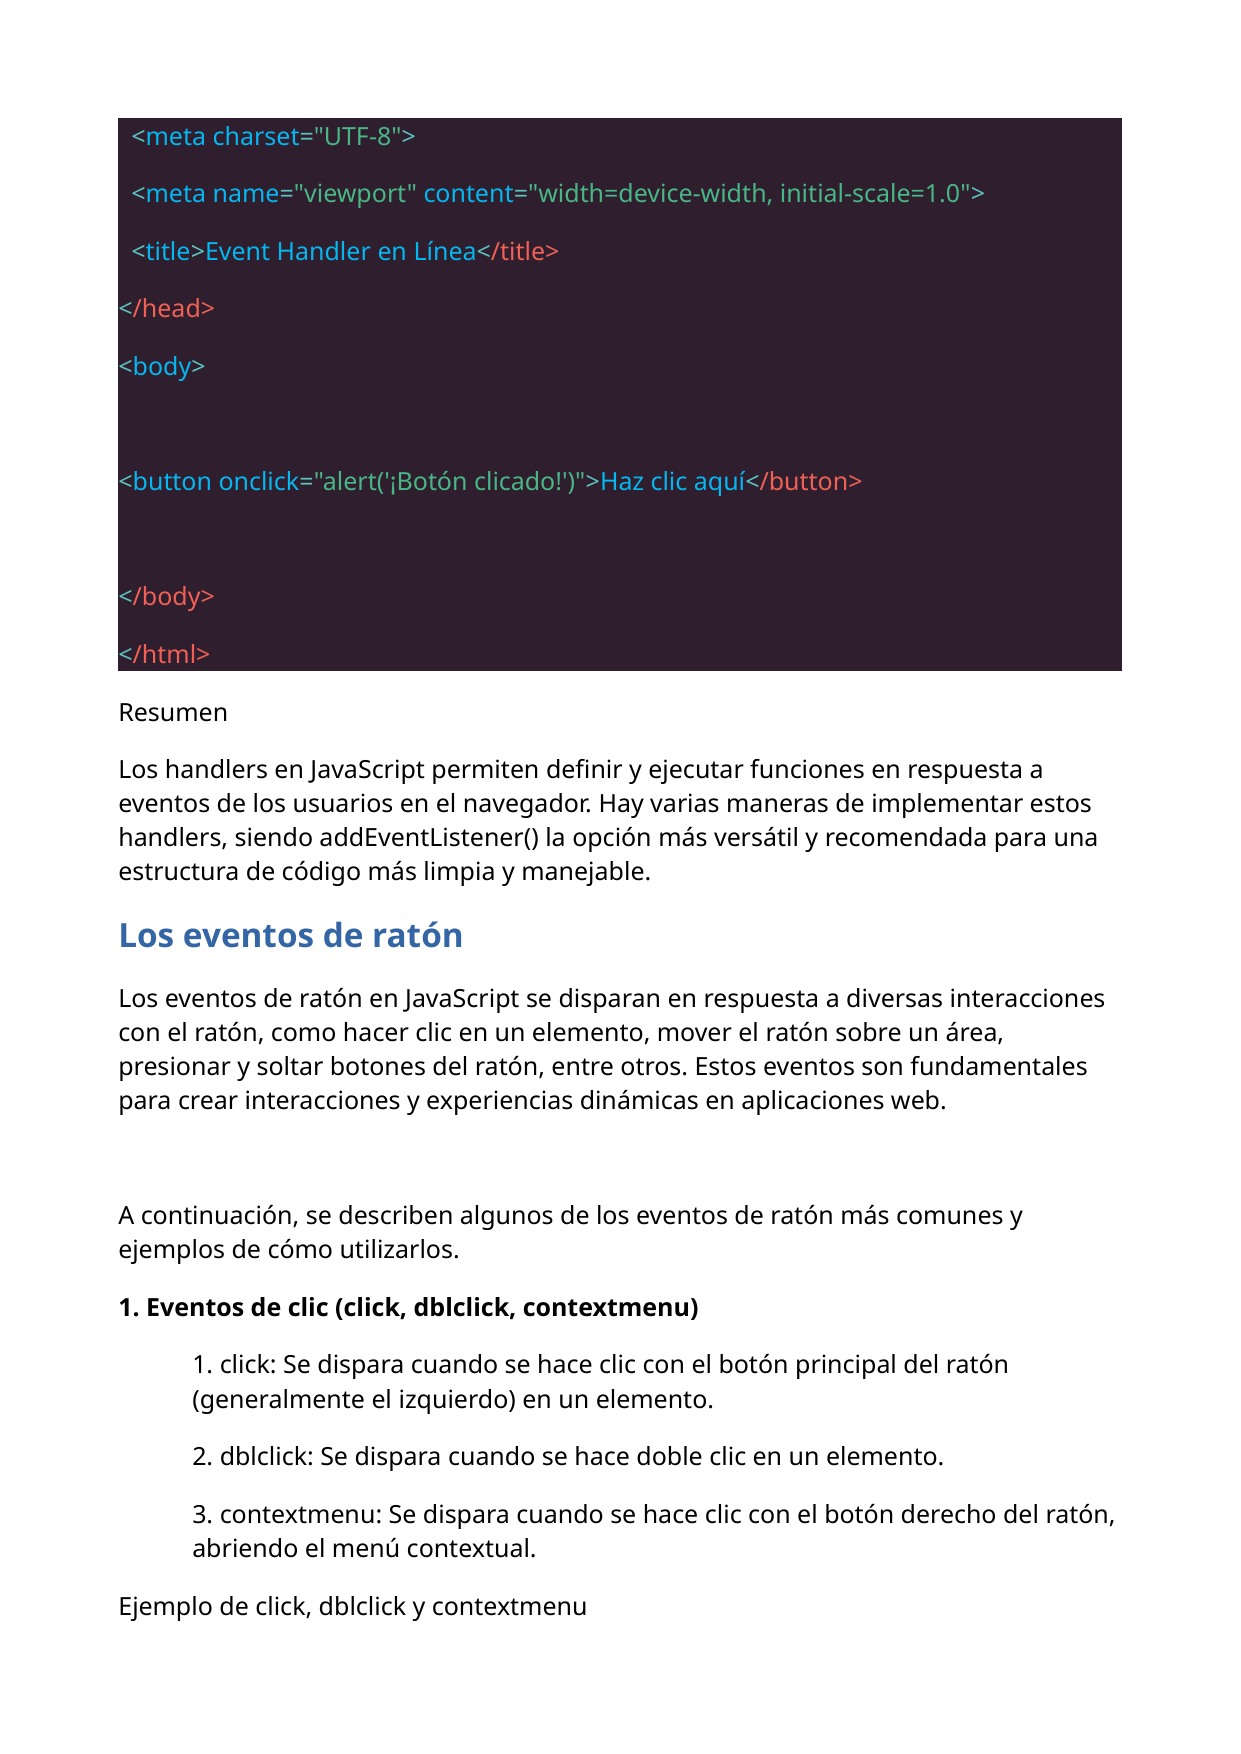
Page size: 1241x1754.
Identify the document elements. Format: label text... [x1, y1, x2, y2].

text 1. click: Se dispara cuando se hace clic con el botón principal del ratón (generalmente el izquierdo) en un elemento. [192, 1347, 1122, 1415]
text Los handlers en JavaScript permiten definir y ejecutar funciones en respuesta a eventos de los usuarios en el navegador. Hay varias maneras de implementar estos handlers, siendo addEventListener() la opción más versátil y recomendada para una estructura de código más limpia y manejable. [118, 752, 1122, 888]
text </html> [118, 637, 1122, 671]
text 3. contextmenu: Se dispara cuando se hace clic con el botón derecho del ratón, abriendo el menú contextual. [192, 1496, 1122, 1564]
text 2. dblclick: Se dispara cuando se hace doble clic en un elemento. [192, 1439, 1122, 1473]
text </head> [118, 291, 1122, 325]
text Ejemplo de click, dblclick y contextmenu [118, 1588, 1122, 1622]
text <body> [118, 348, 1122, 383]
text A continuación, se describen algunos de los eventos de ratón más comunes y ejemplos de cómo utilizarlos. [118, 1198, 1122, 1266]
text 1. Eventos de clic (click, dblclick, contextmenu) [118, 1289, 1122, 1324]
text <title>Event Handler en Línea</title> [118, 233, 1122, 267]
text <meta name="viewport" content="width=device-width, initial-scale=1.0"> [118, 176, 1122, 210]
text </body> [118, 579, 1122, 613]
text Los eventos de ratón [118, 912, 1122, 957]
text <meta charset="UTF-8"> [118, 118, 1122, 152]
text Los eventos de ratón en JavaScript se disparan en respuesta a diversas interacciones con el ratón, como hacer clic en un elemento, mover el ratón sobre un área, presionar y soltar botones del ratón, entre otros. Estos eventos son fundamentales para crear interacciones y experiencias dinámicas en aplicaciones web. [118, 981, 1122, 1117]
text Resumen [118, 694, 1122, 728]
text <button onclick="alert('¡Botón clicado!')">Haz clic aquí</button> [118, 464, 1122, 498]
